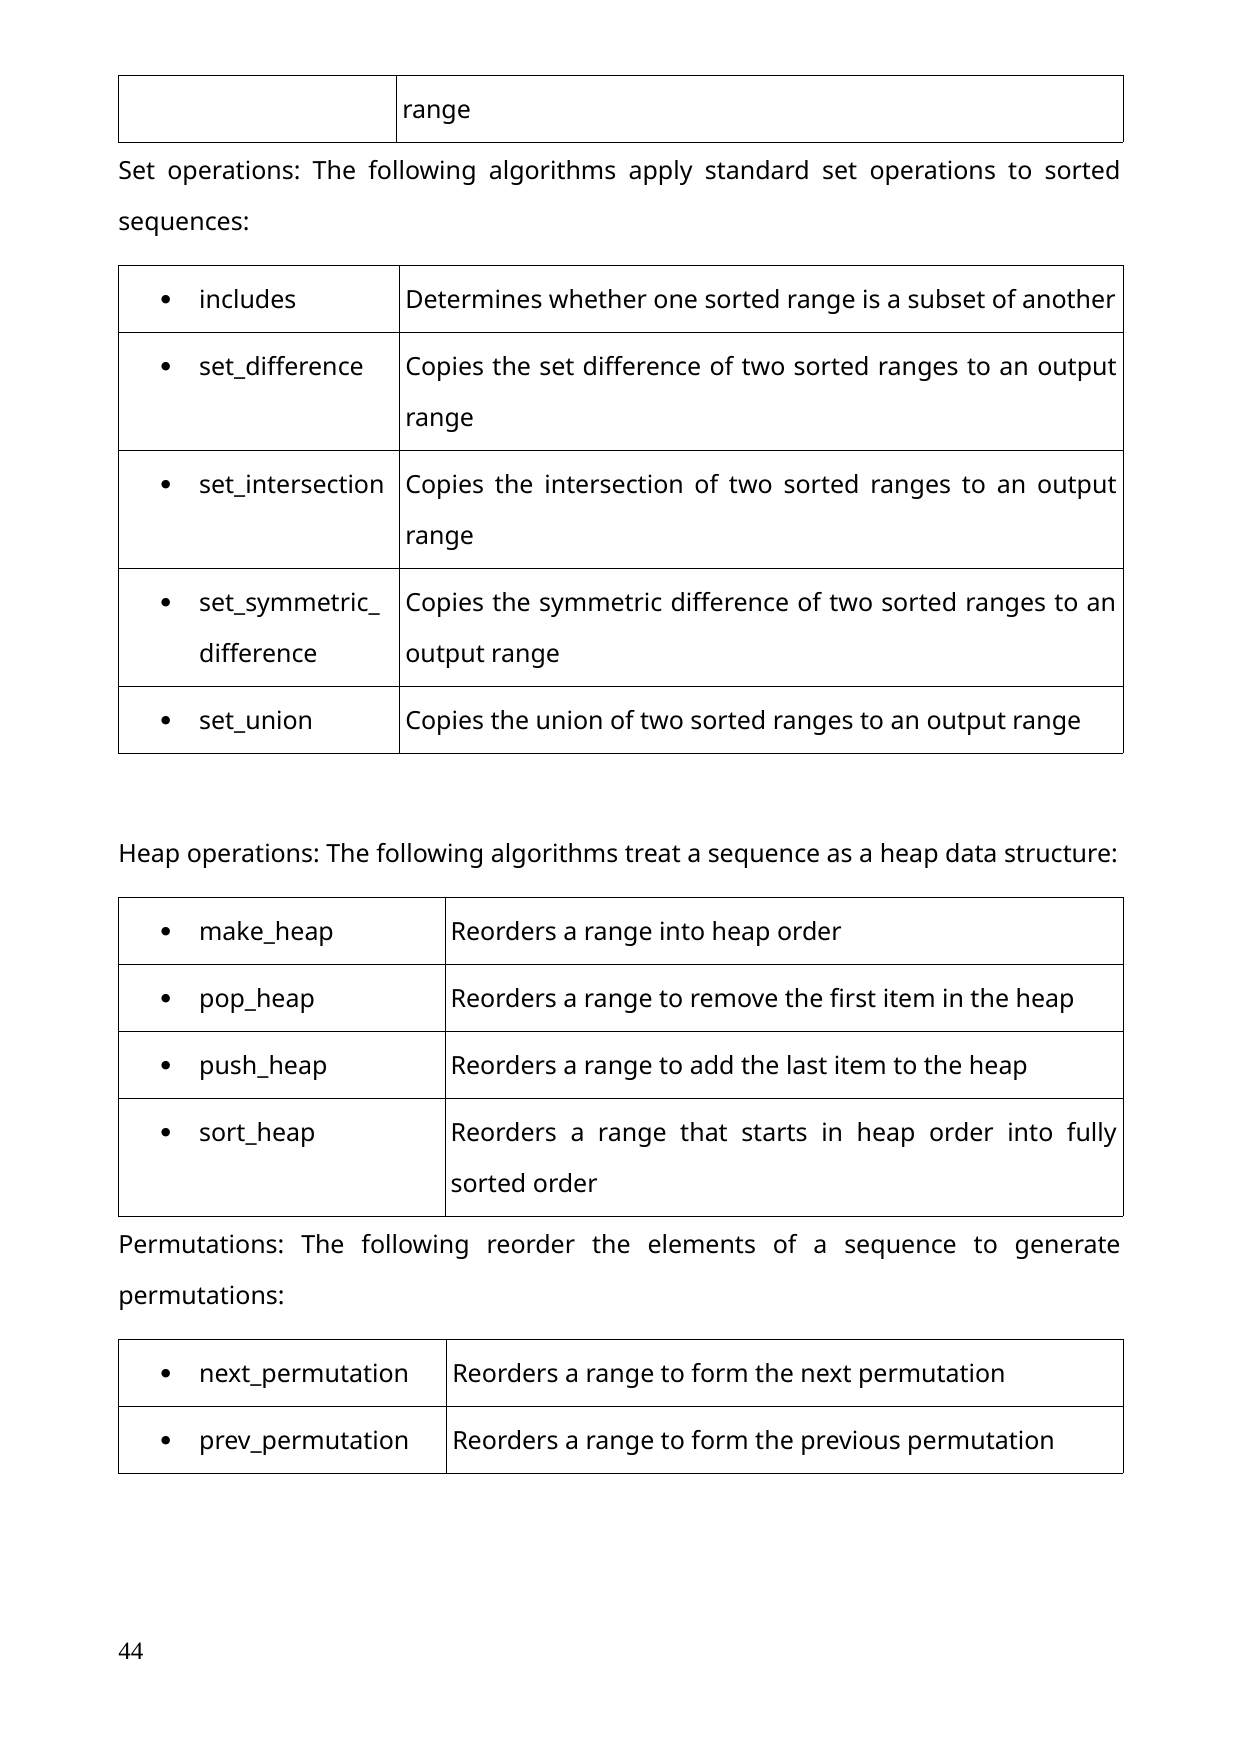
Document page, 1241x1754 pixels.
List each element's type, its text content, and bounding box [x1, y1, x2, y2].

table_cell [119, 76, 396, 142]
table_cell set_symmetric_difference [119, 569, 399, 686]
list Heap operations: The following algorithms treat a sequence as a heap data structure: [118, 836, 1122, 870]
table_cell sort_heap [119, 1099, 445, 1216]
table_header make_heap [119, 898, 445, 964]
table_cell Copies the symmetric difference of two sorted ranges to an output range [400, 569, 1123, 686]
table_header Reorders a range into heap order [446, 898, 1123, 964]
table_cell Reorders a range to remove the first item in the heap [446, 965, 1123, 1031]
table_cell Copies the union of two sorted ranges to an output range [400, 687, 1123, 753]
table_cell range [397, 76, 1123, 142]
table_cell pop_heap [119, 965, 445, 1031]
table_cell Reorders a range to add the last item to the heap [446, 1032, 1123, 1098]
table_cell prev_permutation [119, 1407, 446, 1473]
table_cell Reorders a range that starts in heap order into fully sorted order [446, 1099, 1123, 1216]
table_cell Reorders a range to form the previous permutation [447, 1407, 1123, 1473]
table_cell set_union [119, 687, 399, 753]
table_cell push_heap [119, 1032, 445, 1098]
table_cell set_difference [119, 333, 399, 450]
table_header Determines whether one sorted range is a subset of another [400, 266, 1123, 332]
table_cell set_intersection [119, 451, 399, 568]
list Permutations: The following reorder the elements of a sequence to generate permutations: [118, 1227, 1122, 1312]
table_cell Copies the set difference of two sorted ranges to an output range [400, 333, 1123, 450]
table_cell Copies the intersection of two sorted ranges to an output range [400, 451, 1123, 568]
table_header includes [119, 266, 399, 332]
list Set operations: The following algorithms apply standard set operations to sorted sequences: [118, 153, 1122, 238]
table_header Reorders a range to form the next permutation [447, 1340, 1123, 1406]
table_header next_permutation [119, 1340, 446, 1406]
